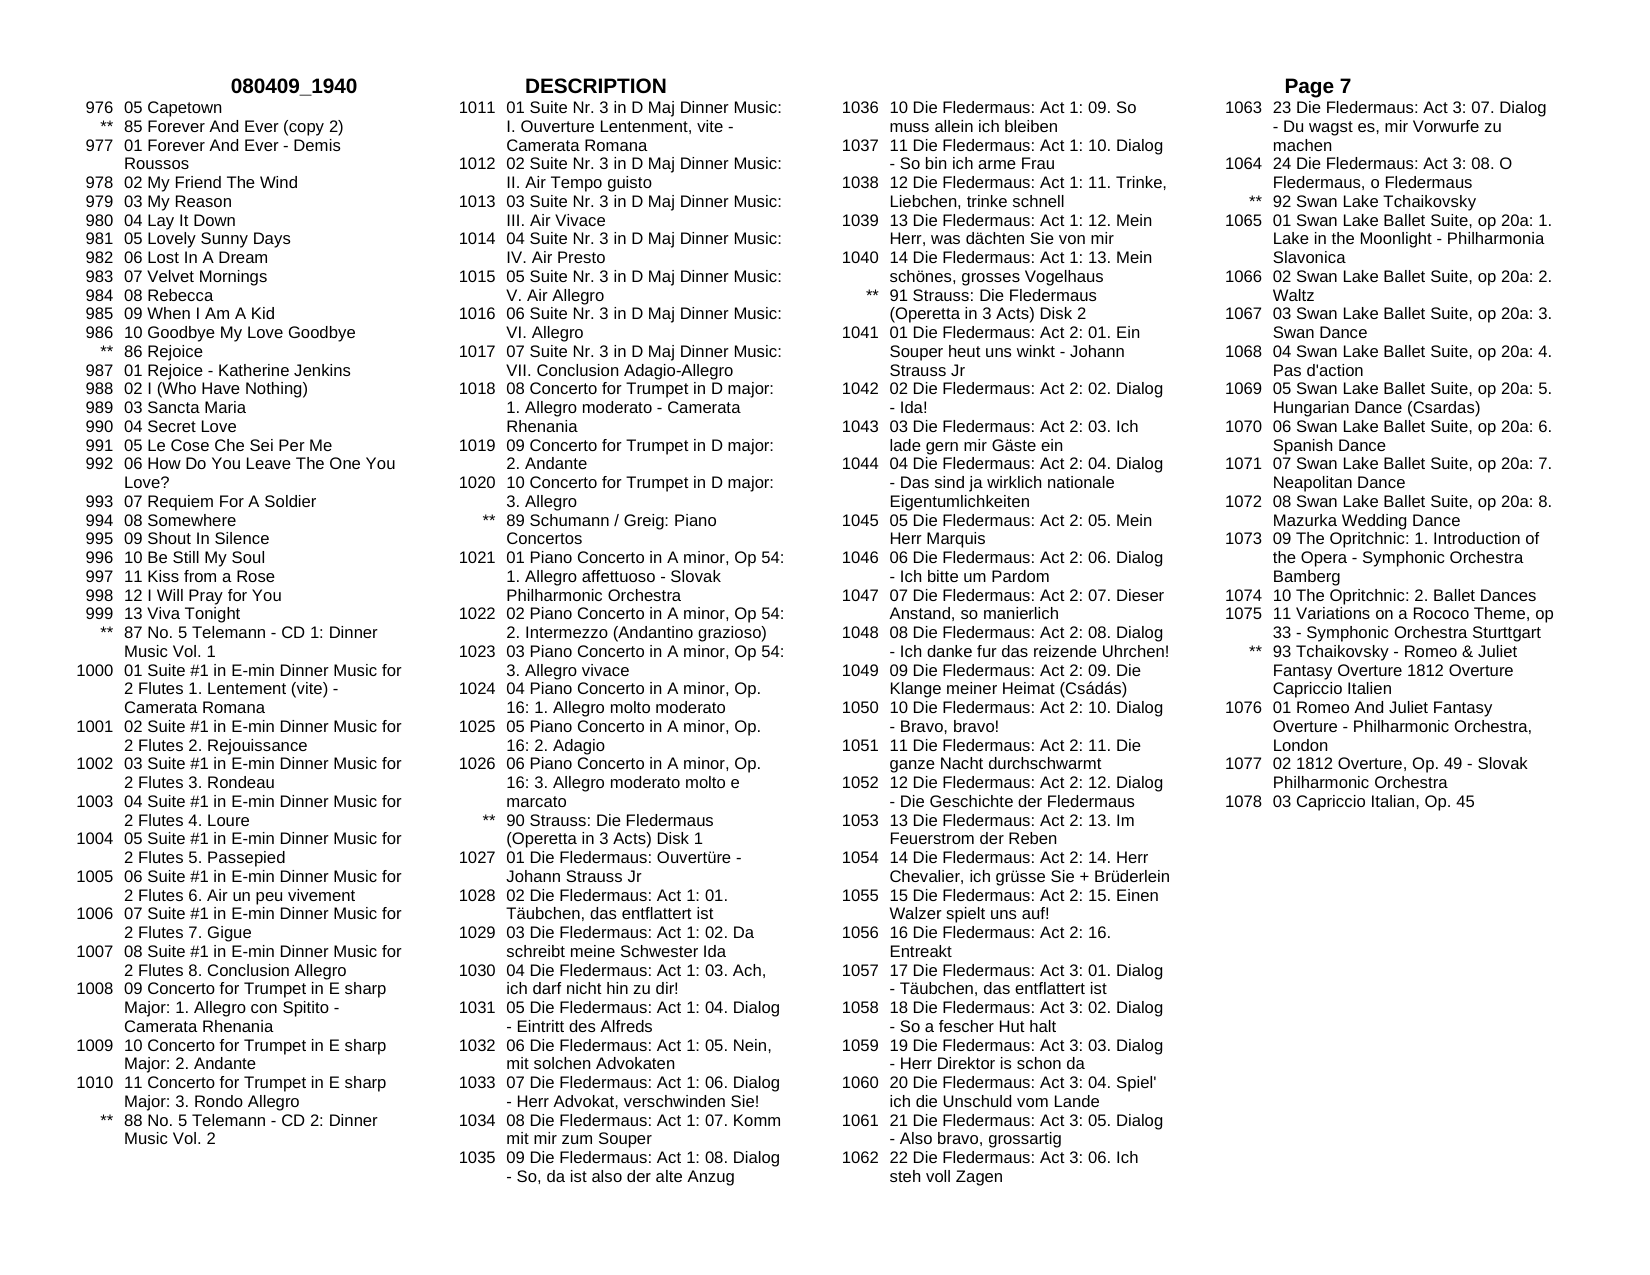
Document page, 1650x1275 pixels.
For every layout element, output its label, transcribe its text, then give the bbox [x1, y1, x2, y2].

table_cell 06 Suite #1 in E-min Dinner Music for 2 Flutes 6. Air un peu vivement [121, 867, 409, 904]
table_cell 990 [72, 417, 121, 436]
table_cell 1027 [454, 848, 503, 886]
table_cell 17 Die Fledermaus: Act 3: 01. Dialog - Täubchen, das entflattert ist [886, 961, 1175, 998]
table_cell 1072 [1221, 492, 1269, 529]
table_cell 05 Lovely Sunny Days [121, 230, 409, 248]
table_cell 13 Die Fledermaus: Act 2: 13. Im Feuerstrom der Reben [886, 811, 1175, 848]
table_cell 09 Concerto for Trumpet in E sharp Major: 1. Allegro con Spitito - Camerata Rhenania [121, 980, 409, 1036]
table_cell 1016 [454, 305, 503, 342]
table_cell 05 Die Fledermaus: Act 2: 05. Mein Herr Marquis [886, 511, 1175, 548]
table_cell 981 [72, 230, 121, 248]
table_cell 1075 [1221, 605, 1269, 642]
table_cell 1017 [454, 342, 503, 379]
table_cell 976 [72, 98, 121, 117]
table_cell ** [838, 286, 886, 323]
table_cell 07 Velvet Mornings [121, 267, 409, 286]
table_cell 998 [72, 586, 121, 604]
table_cell 1076 [1221, 698, 1269, 754]
table_cell 87 No. 5 Telemann - CD 1: Dinner Music Vol. 1 [121, 623, 409, 661]
table_cell 1070 [1221, 417, 1269, 454]
table_cell 07 Suite #1 in E-min Dinner Music for 2 Flutes 7. Gigue [121, 905, 409, 942]
table_cell 02 1812 Overture, Op. 49 - Slovak Philharmonic Orchestra [1270, 755, 1558, 792]
table_cell 1074 [1221, 586, 1269, 604]
table_cell 89 Schumann / Greig: Piano Concertos [503, 511, 792, 548]
table_cell 986 [72, 323, 121, 342]
table_cell 1049 [838, 661, 886, 698]
table_cell 1031 [454, 998, 503, 1036]
table_cell 999 [72, 605, 121, 623]
table_cell 1056 [838, 923, 886, 961]
table_cell 10 Goodbye My Love Goodbye [121, 323, 409, 342]
table_cell 1038 [838, 173, 886, 211]
table_cell 08 Suite #1 in E-min Dinner Music for 2 Flutes 8. Conclusion Allegro [121, 942, 409, 979]
table_cell 01 Piano Concerto in A minor, Op 54: 1. Allegro affettuoso - Slovak Philharmonic Orchestra [503, 548, 792, 604]
table_cell 1069 [1221, 380, 1269, 417]
table_cell 1033 [454, 1073, 503, 1111]
table_cell 1009 [72, 1036, 121, 1073]
table_cell 03 Swan Lake Ballet Suite, op 20a: 3. Swan Dance [1270, 305, 1558, 342]
table_cell 19 Die Fledermaus: Act 3: 03. Dialog - Herr Direktor is schon da [886, 1036, 1175, 1073]
table_cell 1046 [838, 548, 886, 586]
table_cell 1039 [838, 211, 886, 248]
table_cell 1065 [1221, 211, 1269, 267]
table_cell 1035 [454, 1148, 503, 1186]
table_cell 1024 [454, 680, 503, 717]
table_cell 10 Be Still My Soul [121, 548, 409, 567]
table_cell 85 Forever And Ever (copy 2) [121, 117, 409, 136]
table_cell 06 Die Fledermaus: Act 2: 06. Dialog - Ich bitte um Pardom [886, 548, 1175, 586]
table_cell 996 [72, 548, 121, 567]
table_cell 23 Die Fledermaus: Act 3: 07. Dialog - Du wagst es, mir Vorwurfe zu machen [1270, 98, 1558, 154]
table_cell ** [72, 117, 121, 136]
table_cell 993 [72, 492, 121, 511]
table_cell ** [454, 811, 503, 848]
table_cell 07 Die Fledermaus: Act 1: 06. Dialog - Herr Advokat, verschwinden Sie! [503, 1073, 792, 1111]
table_cell 1004 [72, 830, 121, 867]
table_cell 1044 [838, 455, 886, 511]
table_cell 1057 [838, 961, 886, 998]
table_cell 1048 [838, 623, 886, 661]
table_cell 1053 [838, 811, 886, 848]
table_cell 14 Die Fledermaus: Act 1: 13. Mein schönes, grosses Vogelhaus [886, 248, 1175, 286]
table_cell 11 Die Fledermaus: Act 2: 11. Die ganze Nacht durchschwarmt [886, 736, 1175, 773]
table_cell 1068 [1221, 342, 1269, 379]
table_cell 1034 [454, 1111, 503, 1148]
table_cell 04 Lay It Down [121, 211, 409, 229]
table_cell 1050 [838, 698, 886, 736]
table_cell 988 [72, 380, 121, 398]
table_cell 979 [72, 192, 121, 211]
table_cell 06 Suite Nr. 3 in D Maj Dinner Music: VI. Allegro [503, 305, 792, 342]
table_cell 02 Swan Lake Ballet Suite, op 20a: 2. Waltz [1270, 267, 1558, 304]
table_cell 10 Die Fledermaus: Act 2: 10. Dialog - Bravo, bravo! [886, 698, 1175, 736]
table_cell 07 Swan Lake Ballet Suite, op 20a: 7. Neapolitan Dance [1270, 455, 1558, 492]
table_cell 08 Concerto for Trumpet in D major: 1. Allegro moderato - Camerata Rhenania [503, 380, 792, 436]
table_cell 10 Concerto for Trumpet in D major: 3. Allegro [503, 473, 792, 511]
table_cell 05 Le Cose Che Sei Per Me [121, 436, 409, 454]
table_cell 22 Die Fledermaus: Act 3: 06. Ich steh voll Zagen [886, 1148, 1175, 1186]
table_cell 13 Die Fledermaus: Act 1: 12. Mein Herr, was dächten Sie von mir [886, 211, 1175, 248]
table_cell 985 [72, 305, 121, 323]
table_cell 1040 [838, 248, 886, 286]
table_cell 06 Lost In A Dream [121, 248, 409, 267]
table_cell 1029 [454, 923, 503, 961]
table_cell 07 Suite Nr. 3 in D Maj Dinner Music: VII. Conclusion Adagio-Allegro [503, 342, 792, 379]
table_cell 995 [72, 530, 121, 548]
table_cell 1052 [838, 773, 886, 811]
table_cell 977 [72, 136, 121, 173]
table_cell ** [72, 623, 121, 661]
table_cell 08 Die Fledermaus: Act 1: 07. Komm mit mir zum Souper [503, 1111, 792, 1148]
table_cell 20 Die Fledermaus: Act 3: 04. Spiel' ich die Unschuld vom Lande [886, 1073, 1175, 1111]
table_cell 1030 [454, 961, 503, 998]
table_cell 07 Die Fledermaus: Act 2: 07. Dieser Anstand, so manierlich [886, 586, 1175, 623]
table_cell 10 The Opritchnic: 2. Ballet Dances [1270, 586, 1558, 604]
table_cell 08 Rebecca [121, 286, 409, 304]
table_cell 06 Swan Lake Ballet Suite, op 20a: 6. Spanish Dance [1270, 417, 1558, 454]
table_cell 1007 [72, 942, 121, 979]
table_cell 01 Romeo And Juliet Fantasy Overture - Philharmonic Orchestra, London [1270, 698, 1558, 754]
table_cell 18 Die Fledermaus: Act 3: 02. Dialog - So a fescher Hut halt [886, 998, 1175, 1036]
table_cell 05 Suite #1 in E-min Dinner Music for 2 Flutes 5. Passepied [121, 830, 409, 867]
table_cell 06 Die Fledermaus: Act 1: 05. Nein, mit solchen Advokaten [503, 1036, 792, 1073]
table_cell 1058 [838, 998, 886, 1036]
table_cell 1042 [838, 380, 886, 417]
table_cell 07 Requiem For A Soldier [121, 492, 409, 511]
table_cell 1064 [1221, 155, 1269, 192]
table_cell 1025 [454, 717, 503, 754]
table_cell 02 My Friend The Wind [121, 173, 409, 192]
table_cell 16 Die Fledermaus: Act 2: 16. Entreakt [886, 923, 1175, 961]
table_cell 1071 [1221, 455, 1269, 492]
table_cell 1067 [1221, 305, 1269, 342]
table_cell 980 [72, 211, 121, 229]
table_cell 1061 [838, 1111, 886, 1148]
table_cell 09 Die Fledermaus: Act 1: 08. Dialog - So, da ist also der alte Anzug [503, 1148, 792, 1186]
table_cell 992 [72, 455, 121, 492]
table_cell 1073 [1221, 530, 1269, 586]
table_cell 1026 [454, 755, 503, 811]
table_cell 05 Die Fledermaus: Act 1: 04. Dialog - Eintritt des Alfreds [503, 998, 792, 1036]
table_cell 10 Concerto for Trumpet in E sharp Major: 2. Andante [121, 1036, 409, 1073]
table_cell 1077 [1221, 755, 1269, 792]
table_cell 02 Die Fledermaus: Act 2: 02. Dialog - Ida! [886, 380, 1175, 417]
table_cell 05 Swan Lake Ballet Suite, op 20a: 5. Hungarian Dance (Csardas) [1270, 380, 1558, 417]
table_cell 1020 [454, 473, 503, 511]
table_cell 24 Die Fledermaus: Act 3: 08. O Fledermaus, o Fledermaus [1270, 155, 1558, 192]
table_cell 1000 [72, 661, 121, 717]
table_cell 04 Secret Love [121, 417, 409, 436]
table_cell 1023 [454, 642, 503, 679]
table_cell 1018 [454, 380, 503, 436]
table_cell 11 Concerto for Trumpet in E sharp Major: 3. Rondo Allegro [121, 1073, 409, 1111]
table_cell 03 Piano Concerto in A minor, Op 54: 3. Allegro vivace [503, 642, 792, 679]
table_cell 987 [72, 361, 121, 379]
table_cell 978 [72, 173, 121, 192]
table_cell 1008 [72, 980, 121, 1036]
table_cell 05 Suite Nr. 3 in D Maj Dinner Music: V. Air Allegro [503, 267, 792, 304]
table_cell 04 Piano Concerto in A minor, Op. 16: 1. Allegro molto moderato [503, 680, 792, 717]
table_cell 21 Die Fledermaus: Act 3: 05. Dialog - Also bravo, grossartig [886, 1111, 1175, 1148]
table_cell 1010 [72, 1073, 121, 1111]
table_cell 1019 [454, 436, 503, 473]
table_cell 03 Capriccio Italian, Op. 45 [1270, 792, 1558, 811]
table_cell 989 [72, 398, 121, 417]
table_cell ** [72, 342, 121, 361]
table_cell 1001 [72, 717, 121, 754]
table_cell 1043 [838, 417, 886, 454]
table_cell 03 My Reason [121, 192, 409, 211]
table_cell 03 Suite #1 in E-min Dinner Music for 2 Flutes 3. Rondeau [121, 755, 409, 792]
table_cell 15 Die Fledermaus: Act 2: 15. Einen Walzer spielt uns auf! [886, 886, 1175, 923]
table_cell 09 Concerto for Trumpet in D major: 2. Andante [503, 436, 792, 473]
table_cell 1015 [454, 267, 503, 304]
table_cell 03 Die Fledermaus: Act 2: 03. Ich lade gern mir Gäste ein [886, 417, 1175, 454]
table_cell 06 Piano Concerto in A minor, Op. 16: 3. Allegro moderato molto e marcato [503, 755, 792, 811]
table_cell ** [1221, 192, 1269, 211]
table_cell 14 Die Fledermaus: Act 2: 14. Herr Chevalier, ich grüsse Sie + Brüderlein [886, 848, 1175, 886]
table_cell 88 No. 5 Telemann - CD 2: Dinner Music Vol. 2 [121, 1111, 409, 1148]
table_cell 09 When I Am A Kid [121, 305, 409, 323]
table_cell 06 How Do You Leave The One You Love? [121, 455, 409, 492]
table_cell 1003 [72, 792, 121, 829]
table_cell 03 Sancta Maria [121, 398, 409, 417]
table_cell 92 Swan Lake Tchaikovsky [1270, 192, 1558, 211]
table_cell 1078 [1221, 792, 1269, 811]
table_cell 03 Die Fledermaus: Act 1: 02. Da schreibt meine Schwester Ida [503, 923, 792, 961]
table_cell 90 Strauss: Die Fledermaus (Operetta in 3 Acts) Disk 1 [503, 811, 792, 848]
table_cell 997 [72, 567, 121, 586]
table_cell 02 Die Fledermaus: Act 1: 01. Täubchen, das entflattert ist [503, 886, 792, 923]
table_cell 1054 [838, 848, 886, 886]
table_cell 01 Rejoice - Katherine Jenkins [121, 361, 409, 379]
table_cell 1045 [838, 511, 886, 548]
table_cell 984 [72, 286, 121, 304]
table_cell 994 [72, 511, 121, 529]
table_cell 1005 [72, 867, 121, 904]
table_cell 1011 [454, 98, 503, 154]
table_cell 02 I (Who Have Nothing) [121, 380, 409, 398]
table_cell 11 Variations on a Rococo Theme, op 33 - Symphonic Orchestra Sturttgart [1270, 605, 1558, 642]
table_cell 1051 [838, 736, 886, 773]
table_cell ** [72, 1111, 121, 1148]
table_cell 10 Die Fledermaus: Act 1: 09. So muss allein ich bleiben [886, 98, 1175, 136]
table_cell 08 Somewhere [121, 511, 409, 529]
table_cell 1060 [838, 1073, 886, 1111]
table_cell 01 Forever And Ever - Demis Roussos [121, 136, 409, 173]
table_cell 05 Piano Concerto in A minor, Op. 16: 2. Adagio [503, 717, 792, 754]
table_cell 04 Swan Lake Ballet Suite, op 20a: 4. Pas d'action [1270, 342, 1558, 379]
table_cell ** [454, 511, 503, 548]
table_cell 02 Piano Concerto in A minor, Op 54: 2. Intermezzo (Andantino grazioso) [503, 605, 792, 642]
table_cell 1032 [454, 1036, 503, 1073]
table_cell 09 The Opritchnic: 1. Introduction of the Opera - Symphonic Orchestra Bamberg [1270, 530, 1558, 586]
table_cell 1041 [838, 323, 886, 379]
table_cell 13 Viva Tonight [121, 605, 409, 623]
table_cell 11 Die Fledermaus: Act 1: 10. Dialog - So bin ich arme Frau [886, 136, 1175, 173]
table_cell 1062 [838, 1148, 886, 1186]
table_cell 91 Strauss: Die Fledermaus (Operetta in 3 Acts) Disk 2 [886, 286, 1175, 323]
table_cell 04 Die Fledermaus: Act 2: 04. Dialog - Das sind ja wirklich nationale Eigentumlichkeiten [886, 455, 1175, 511]
table_cell 08 Swan Lake Ballet Suite, op 20a: 8. Mazurka Wedding Dance [1270, 492, 1558, 529]
table_cell ** [1221, 642, 1269, 698]
table_cell 1059 [838, 1036, 886, 1073]
table_cell 1047 [838, 586, 886, 623]
table_cell 03 Suite Nr. 3 in D Maj Dinner Music: III. Air Vivace [503, 192, 792, 229]
table_cell 1006 [72, 905, 121, 942]
table_cell 04 Die Fledermaus: Act 1: 03. Ach, ich darf nicht hin zu dir! [503, 961, 792, 998]
table_cell 12 Die Fledermaus: Act 1: 11. Trinke, Liebchen, trinke schnell [886, 173, 1175, 211]
table_cell 04 Suite Nr. 3 in D Maj Dinner Music: IV. Air Presto [503, 230, 792, 267]
table_cell 01 Die Fledermaus: Ouvertüre - Johann Strauss Jr [503, 848, 792, 886]
table_cell 1002 [72, 755, 121, 792]
table_cell 86 Rejoice [121, 342, 409, 361]
table_cell 01 Die Fledermaus: Act 2: 01. Ein Souper heut uns winkt - Johann Strauss Jr [886, 323, 1175, 379]
table_cell 09 Shout In Silence [121, 530, 409, 548]
table_cell 1014 [454, 230, 503, 267]
table_cell 11 Kiss from a Rose [121, 567, 409, 586]
table_cell 991 [72, 436, 121, 454]
table_cell 983 [72, 267, 121, 286]
table_cell 982 [72, 248, 121, 267]
table_cell 02 Suite #1 in E-min Dinner Music for 2 Flutes 2. Rejouissance [121, 717, 409, 754]
table_cell 1055 [838, 886, 886, 923]
table_cell 09 Die Fledermaus: Act 2: 09. Die Klange meiner Heimat (Csádás) [886, 661, 1175, 698]
table_cell 1022 [454, 605, 503, 642]
table_cell 1013 [454, 192, 503, 229]
table_cell 02 Suite Nr. 3 in D Maj Dinner Music: II. Air Tempo guisto [503, 155, 792, 192]
table_cell 12 Die Fledermaus: Act 2: 12. Dialog - Die Geschichte der Fledermaus [886, 773, 1175, 811]
table_cell 04 Suite #1 in E-min Dinner Music for 2 Flutes 4. Loure [121, 792, 409, 829]
table_cell 1012 [454, 155, 503, 192]
table_cell 12 I Will Pray for You [121, 586, 409, 604]
table_cell 1066 [1221, 267, 1269, 304]
table_cell 01 Suite Nr. 3 in D Maj Dinner Music: I. Ouverture Lentenment, vite - Camerata Romana [503, 98, 792, 154]
table_cell 01 Swan Lake Ballet Suite, op 20a: 1. Lake in the Moonlight - Philharmonia Slavonica [1270, 211, 1558, 267]
table_cell 1037 [838, 136, 886, 173]
table_cell 01 Suite #1 in E-min Dinner Music for 2 Flutes 1. Lentement (vite) - Camerata Romana [121, 661, 409, 717]
table_cell 1063 [1221, 98, 1269, 154]
table_cell 1036 [838, 98, 886, 136]
table_cell 93 Tchaikovsky - Romeo & Juliet Fantasy Overture 1812 Overture Capriccio Italien [1270, 642, 1558, 698]
table_cell 05 Capetown [121, 98, 409, 117]
table_cell 1028 [454, 886, 503, 923]
table_cell 08 Die Fledermaus: Act 2: 08. Dialog - Ich danke fur das reizende Uhrchen! [886, 623, 1175, 661]
table_cell 1021 [454, 548, 503, 604]
